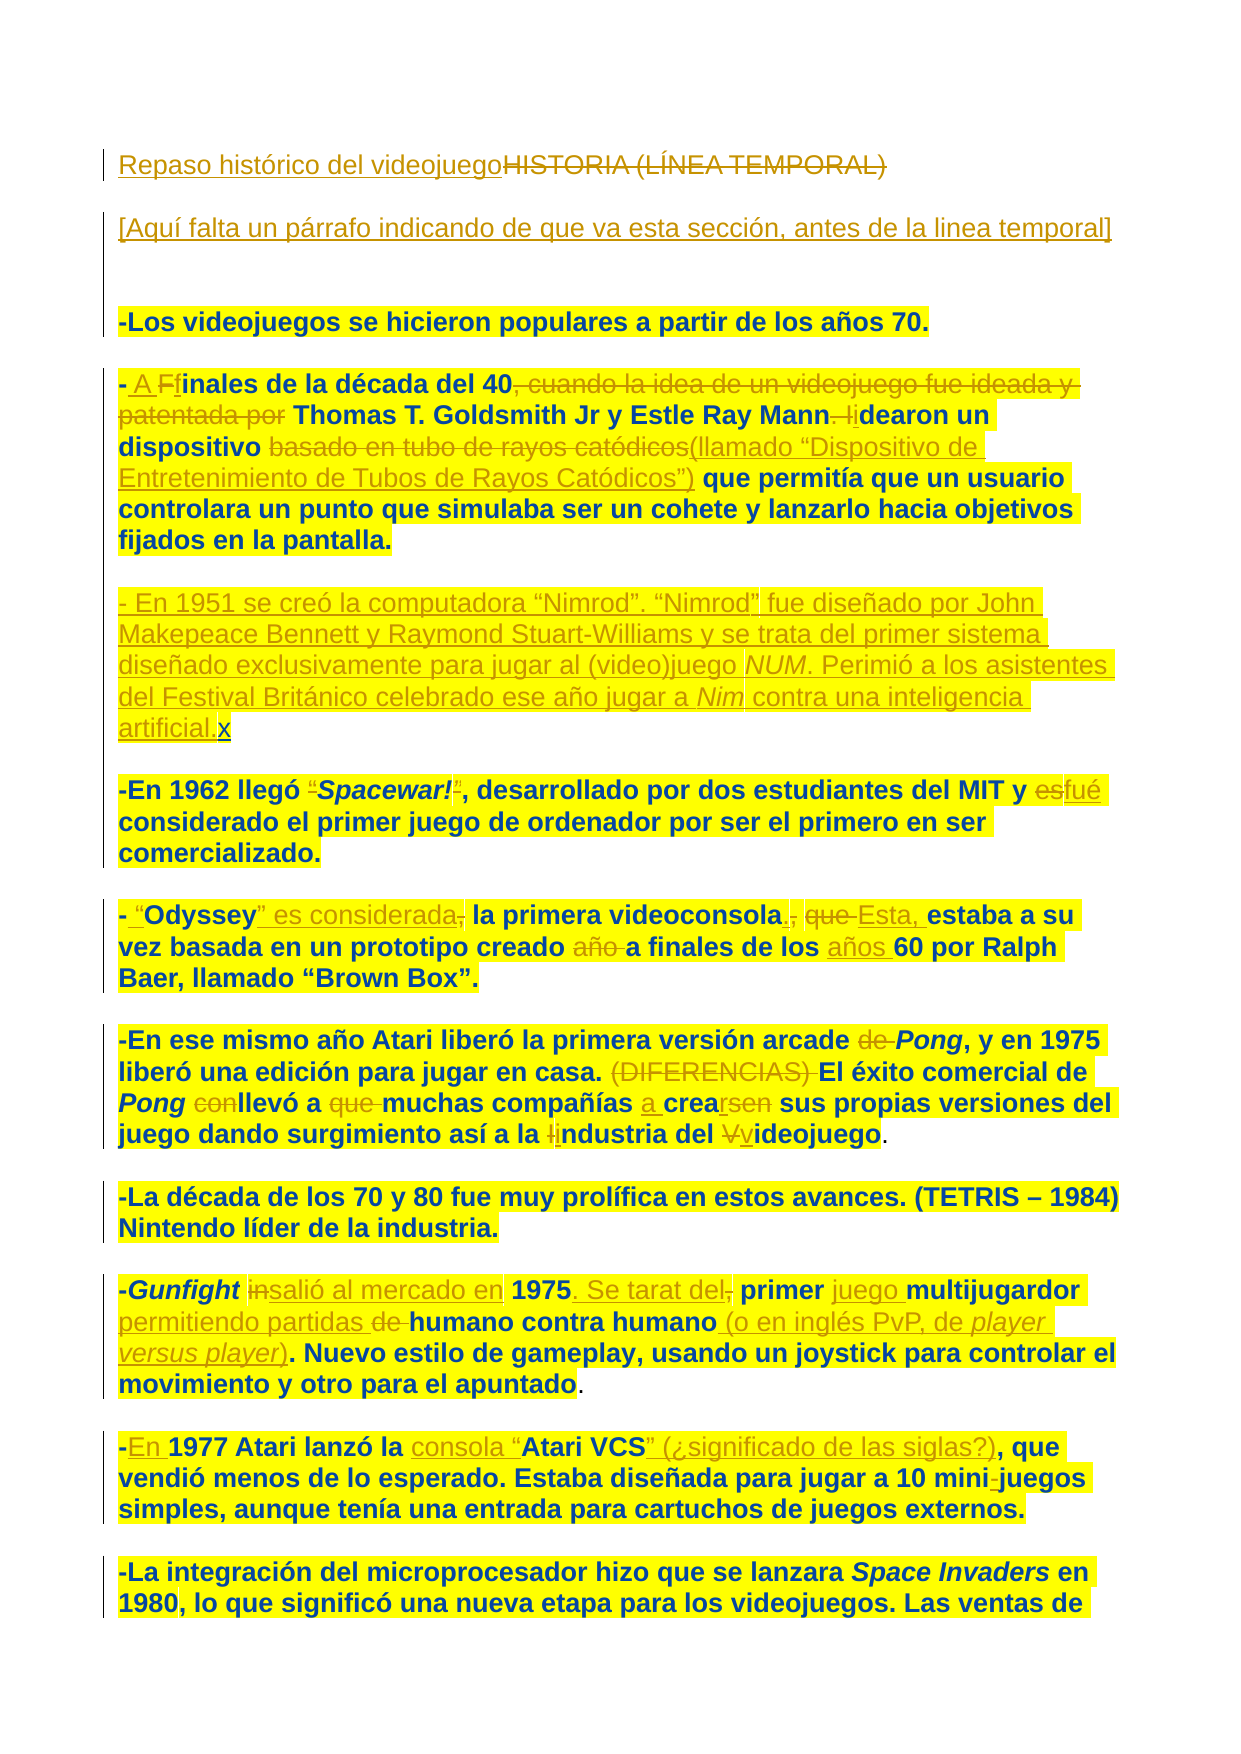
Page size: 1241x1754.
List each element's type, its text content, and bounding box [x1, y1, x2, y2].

text -Gunfight salió al mercado en 1975. Se tarat del primer juego multijugardor permitiendo partidas humano contra humano (o en inglés PvP, de player versus player). Nuevo estilo de gameplay, usando un joystick para controlar el movimiento y otro para el apuntado. [118, 1274, 1122, 1399]
text - En 1951 se creó la computadora “Nimrod”. “Nimrod” fue diseñado por John Makepeace Bennett y Raymond Stuart-Williams y se trata del primer sistema diseñado exclusivamente para jugar al (video)juego NUM. Perimió a los asistentes del Festival Británico celebrado ese año jugar a Nim contra una inteligencia artificial.x [118, 587, 1122, 743]
text [Aquí falta un párrafo indicando de que va esta sección, antes de la linea temporal] [118, 212, 1122, 243]
text -Los videojuegos se hicieron populares a partir de los años 70. [118, 306, 1122, 337]
text -En 1962 llegó Spacewar!, desarrollado por dos estudiantes del MIT y fué considerado el primer juego de ordenador por ser el primero en ser comercializado. [118, 774, 1122, 868]
text -En ese mismo año Atari liberó la primera versión arcade Pong, y en 1975 liberó una edición para jugar en casa. El éxito comercial de Pong llevó a muchas compañías a crear sus propias versiones del juego dando surgimiento así a la industria del videojuego. [118, 1024, 1122, 1149]
text Repaso histórico del videojuego [118, 149, 1122, 181]
text - “Odyssey” es considerada la primera videoconsola. Esta, estaba a su vez basada en un prototipo creado a finales de los años 60 por Ralph Baer, llamado “Brown Box”. [118, 899, 1122, 993]
text -En 1977 Atari lanzó la consola “Atari VCS” (¿significado de las siglas?), que vendió menos de lo esperado. Estaba diseñada para jugar a 10 mini-juegos simples, aunque tenía una entrada para cartuchos de juegos externos. [118, 1431, 1122, 1524]
text -La década de los 70 y 80 fue muy prolífica en estos avances. (TETRIS – 1984) Nintendo líder de la industria. [118, 1181, 1122, 1243]
text -La integración del microprocesador hizo que se lanzara Space Invaders en 1980, lo que significó una nueva etapa para los videojuegos. Las ventas de [118, 1556, 1122, 1618]
text - A finales de la década del 40 Thomas T. Goldsmith Jr y Estle Ray Mannidearon un dispositivo (llamado “Dispositivo de Entretenimiento de Tubos de Rayos Catódicos”) que permitía que un usuario controlara un punto que simulaba ser un cohete y lanzarlo hacia objetivos fijados en la pantalla. [118, 368, 1122, 556]
